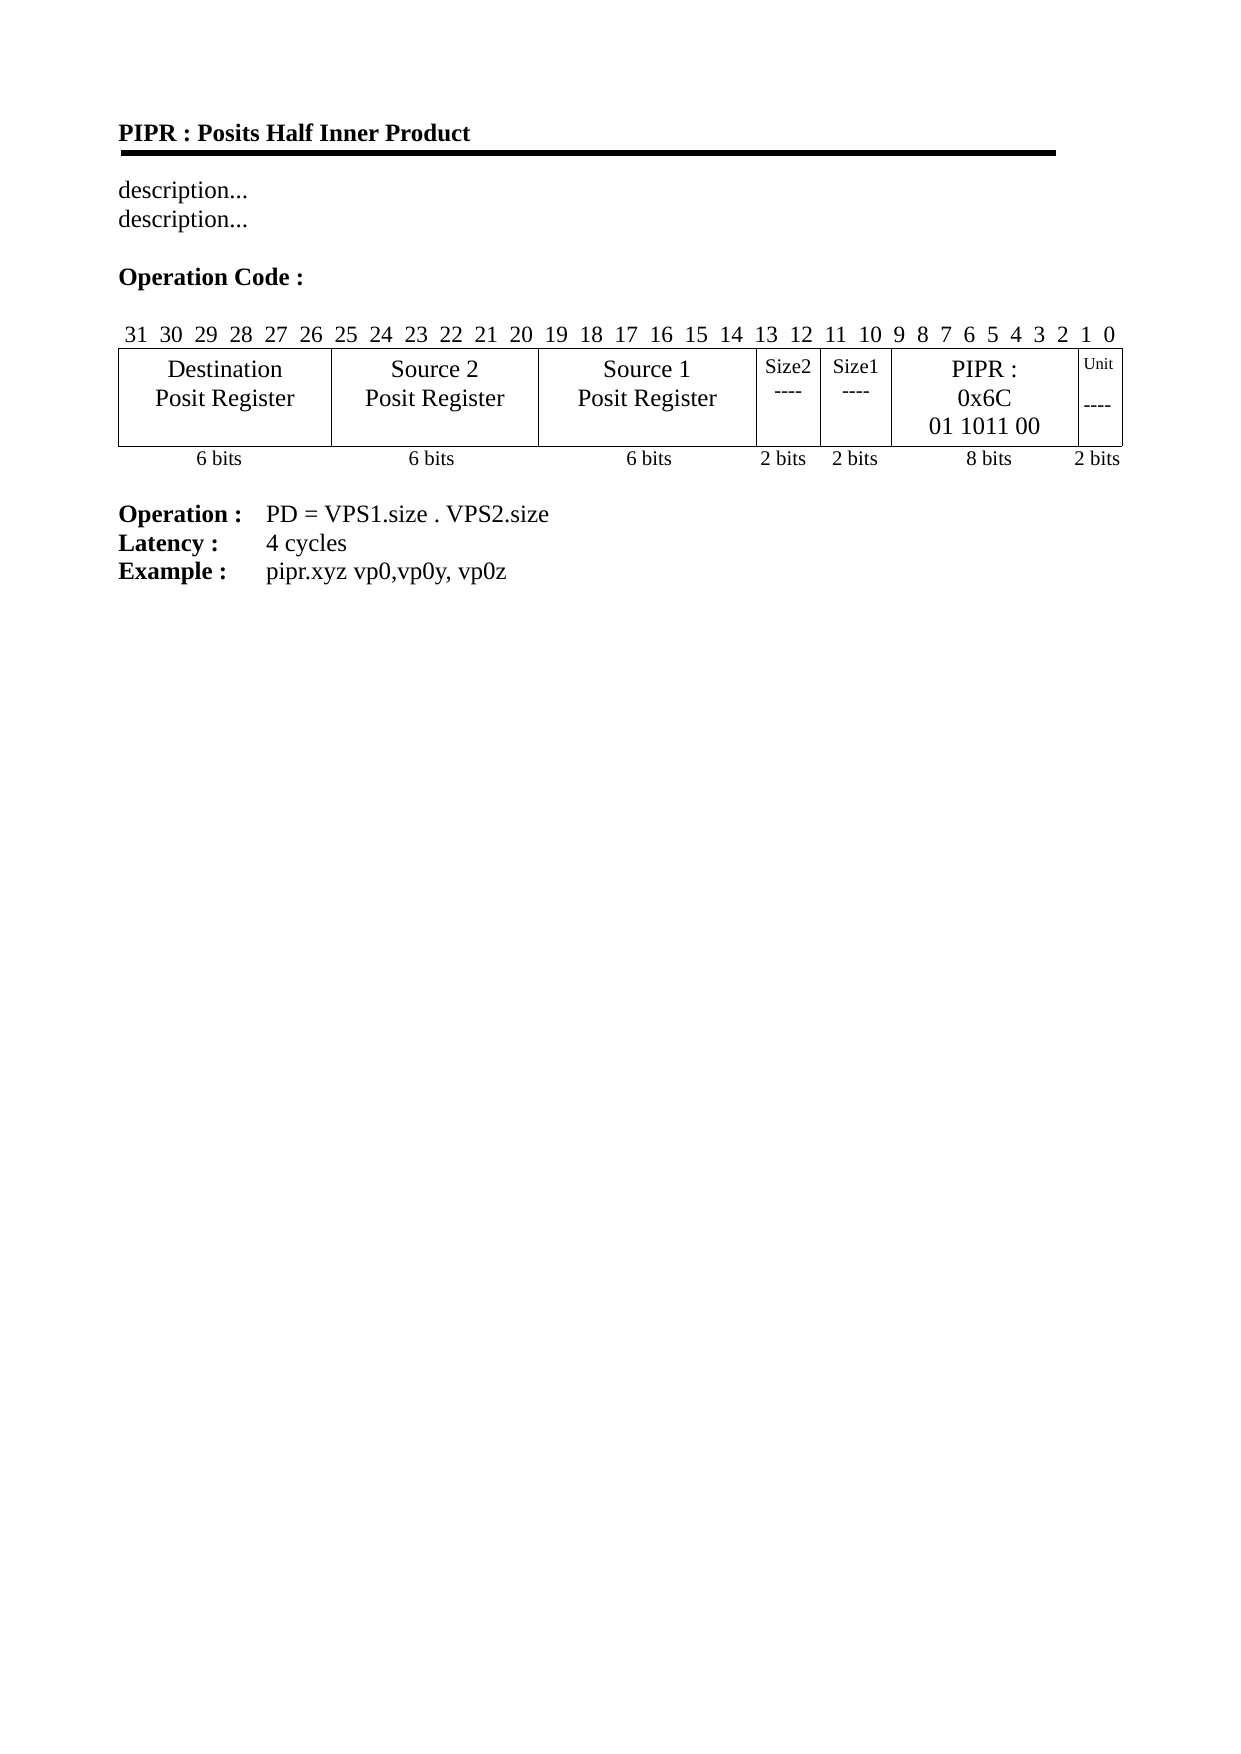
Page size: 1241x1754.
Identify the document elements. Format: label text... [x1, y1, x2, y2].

table_header Source 2 Posit Register [332, 349, 538, 446]
table_header Unit ---- [1079, 349, 1122, 446]
table_header Size1 ---- [821, 349, 891, 446]
text Operation Code : [118, 262, 1122, 291]
text 31 30 29 28 27 26 25 24 23 22 21 20 19 18 17 16 15 14 13 12 11 10 9 8 7 6 5 4 3 2 1 0 [118, 291, 1122, 348]
table_header Destination Posit Register [119, 349, 331, 446]
text 6 bits 6 bits 6 bits 2 bits 2 bits 8 bits 2 bits [118, 447, 1122, 470]
text description... [118, 204, 1122, 262]
text Latency : 4 cycles Example : pipr.xyz vp0,vp0y, vp0z [118, 528, 1122, 585]
table_header Size2 ---- [757, 349, 820, 446]
table_header Source 1 Posit Register [539, 349, 756, 446]
text PIPR : Posits Half Inner Product [118, 118, 1122, 176]
text Operation : PD = VPS1.size . VPS2.size [118, 499, 1122, 528]
text description... [118, 176, 1122, 204]
table_header PIPR : 0x6C 01 1011 00 [892, 349, 1078, 446]
